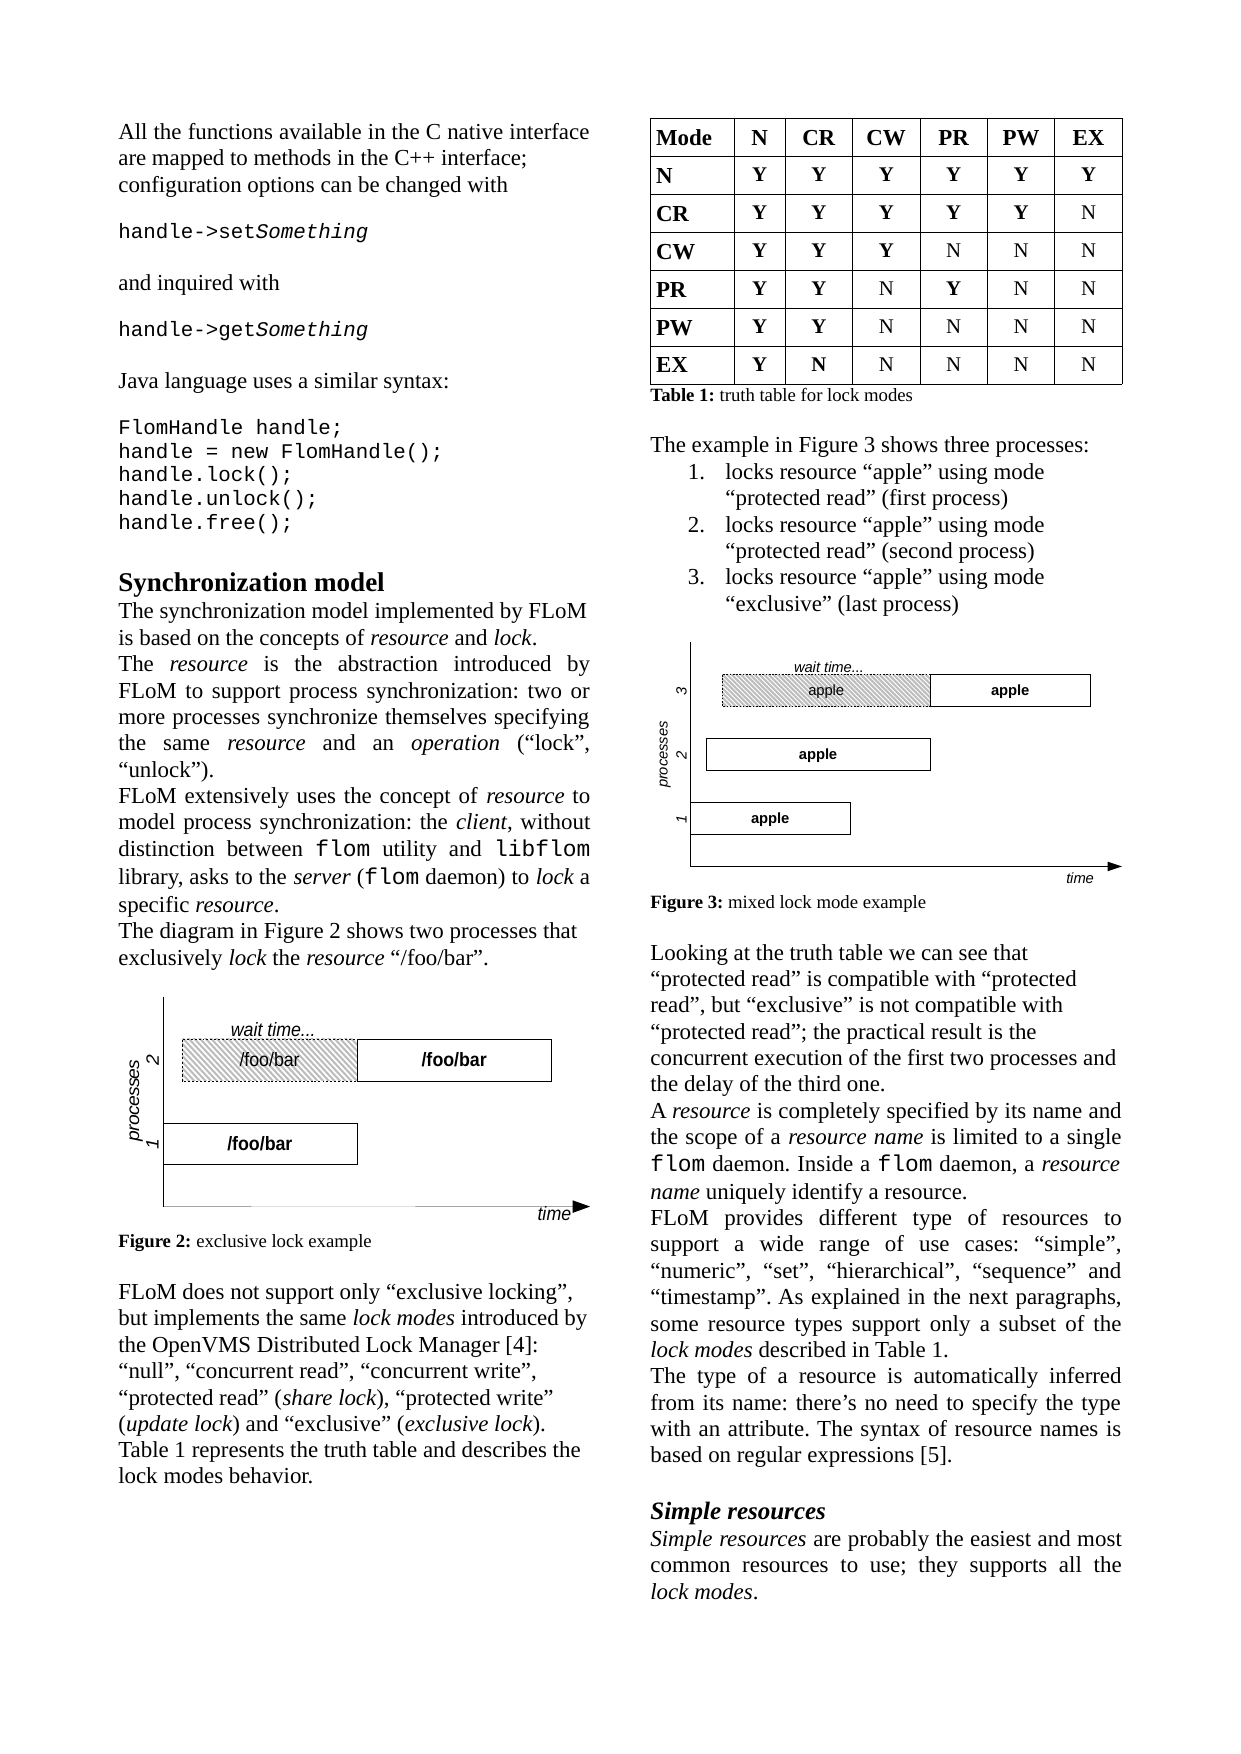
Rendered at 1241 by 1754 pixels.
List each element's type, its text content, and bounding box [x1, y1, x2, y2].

table_header N [735, 119, 785, 156]
table_header CR [786, 119, 852, 156]
text handle = new FlomHandle(); [118, 441, 590, 464]
text FlomHandle handle; [118, 417, 590, 441]
table_cell Y [786, 157, 852, 194]
text The diagram in Figure 2 shows two processes that exclusively lock the resource “/foo/bar”. [118, 918, 590, 970]
table_cell N [651, 157, 734, 194]
table_cell Y [735, 195, 785, 232]
table_cell Y [921, 271, 987, 308]
text The example in Figure 3 shows three processes: [650, 432, 1122, 458]
text The resource is the abstraction introduced by FLoM to support process synchronization: two or more processes synchronize themselves specifying the same resource and an operation (“lock”, “unlock”). [118, 650, 590, 782]
table_cell Y [921, 195, 987, 232]
table_cell N [921, 347, 987, 383]
table_cell N [1055, 347, 1122, 383]
table_cell N [988, 233, 1054, 270]
table_cell N [988, 271, 1054, 308]
table_cell Y [735, 271, 785, 308]
table_cell CW [651, 233, 734, 270]
table_cell N [853, 271, 920, 308]
table_cell CR [651, 195, 734, 232]
text handle.lock(); [118, 464, 590, 488]
text FLoM provides different type of resources to support a wide range of use cases: “simple”, “numeric”, “set”, “hierarchical”, “sequence” and “timestamp”. As explained in the next paragraphs, some resource types support only a subset of the lock modes described in Table 1. [650, 1204, 1122, 1362]
table_cell Y [853, 233, 920, 270]
text configuration options can be changed with [118, 171, 590, 197]
table_cell N [853, 309, 920, 346]
text Figure 2: exclusive lock example [118, 997, 590, 1252]
table_header Mode [651, 119, 734, 156]
text Figure 3: mixed lock mode example [650, 642, 1122, 912]
text Table 1 represents the truth table and describes the lock modes behavior. [118, 1436, 590, 1489]
table_cell Y [921, 157, 987, 194]
table_cell N [1055, 309, 1122, 346]
table_cell N [853, 347, 920, 383]
table_cell Y [735, 233, 785, 270]
table_cell Y [735, 309, 785, 346]
table_cell N [1055, 233, 1122, 270]
table_cell N [921, 233, 987, 270]
table_cell Y [853, 195, 920, 232]
table_cell Y [853, 157, 920, 194]
list locks resource “apple” using mode “exclusive” (last process) [688, 563, 1122, 616]
text handle.free(); [118, 512, 590, 535]
table_cell Y [786, 195, 852, 232]
text and inquired with [118, 269, 590, 295]
text A resource is completely specified by its name and the scope of a resource name is limited to a single flom daemon. Inside a flom daemon, a resource name uniquely identify a resource. [650, 1097, 1122, 1204]
table_cell N [1055, 271, 1122, 308]
text Looking at the truth table we can see that “protected read” is compatible with “protected read”, but “exclusive” is not compatible with “protected read”; the practical result is the concurrent execution of the first two processes and the delay of the third one. [650, 939, 1122, 1097]
text Table 1: truth table for lock modes [650, 385, 1122, 405]
table_cell Y [735, 347, 785, 383]
table_cell N [786, 347, 852, 383]
text Java language uses a similar syntax: [118, 367, 590, 393]
list locks resource “apple” using mode “protected read” (first process) [688, 458, 1122, 511]
text handle.unlock(); [118, 488, 590, 512]
table_cell Y [988, 157, 1054, 194]
table_cell Y [735, 157, 785, 194]
table_cell N [1055, 195, 1122, 232]
table_cell N [921, 309, 987, 346]
table_cell Y [786, 233, 852, 270]
text handle->getSomething [118, 319, 590, 343]
text FLoM does not support only “exclusive locking”, but implements the same lock modes introduced by the OpenVMS Distributed Lock Manager [4]: “null”, “concurrent read”, “concurrent write”, “protected read” (share lock), “protected write” (update lock) and “exclusive” (exclusive lock). [118, 1278, 590, 1436]
table_cell Y [1055, 157, 1122, 194]
list locks resource “apple” using mode “protected read” (second process) [688, 511, 1122, 563]
text All the functions available in the C native interface are mapped to methods in the C++ interface; [118, 118, 590, 171]
table_cell N [988, 347, 1054, 383]
table_cell Y [786, 309, 852, 346]
text handle->setSomething [118, 221, 590, 245]
text Synchronization model The synchronization model implemented by FLoM is based on the concepts of resource and lock. [118, 566, 590, 650]
table_cell PW [651, 309, 734, 346]
table_header CW [853, 119, 920, 156]
table_cell Y [988, 195, 1054, 232]
text Simple resources [650, 1496, 1122, 1525]
table_cell Y [786, 271, 852, 308]
table_header EX [1055, 119, 1122, 156]
text Simple resources are probably the easiest and most common resources to use; they supports all the lock modes. [650, 1525, 1122, 1604]
text FLoM extensively uses the concept of resource to model process synchronization: the client, without distinction between flom utility and libflom library, asks to the server (flom daemon) to lock a specific resource. [118, 782, 590, 918]
table_header PW [988, 119, 1054, 156]
table_header PR [921, 119, 987, 156]
table_cell EX [651, 347, 734, 383]
text The type of a resource is automatically inferred from its name: there’s no need to specify the type with an attribute. The syntax of resource names is based on regular expressions [5]. [650, 1362, 1122, 1468]
table_cell PR [651, 271, 734, 308]
table_cell N [988, 309, 1054, 346]
